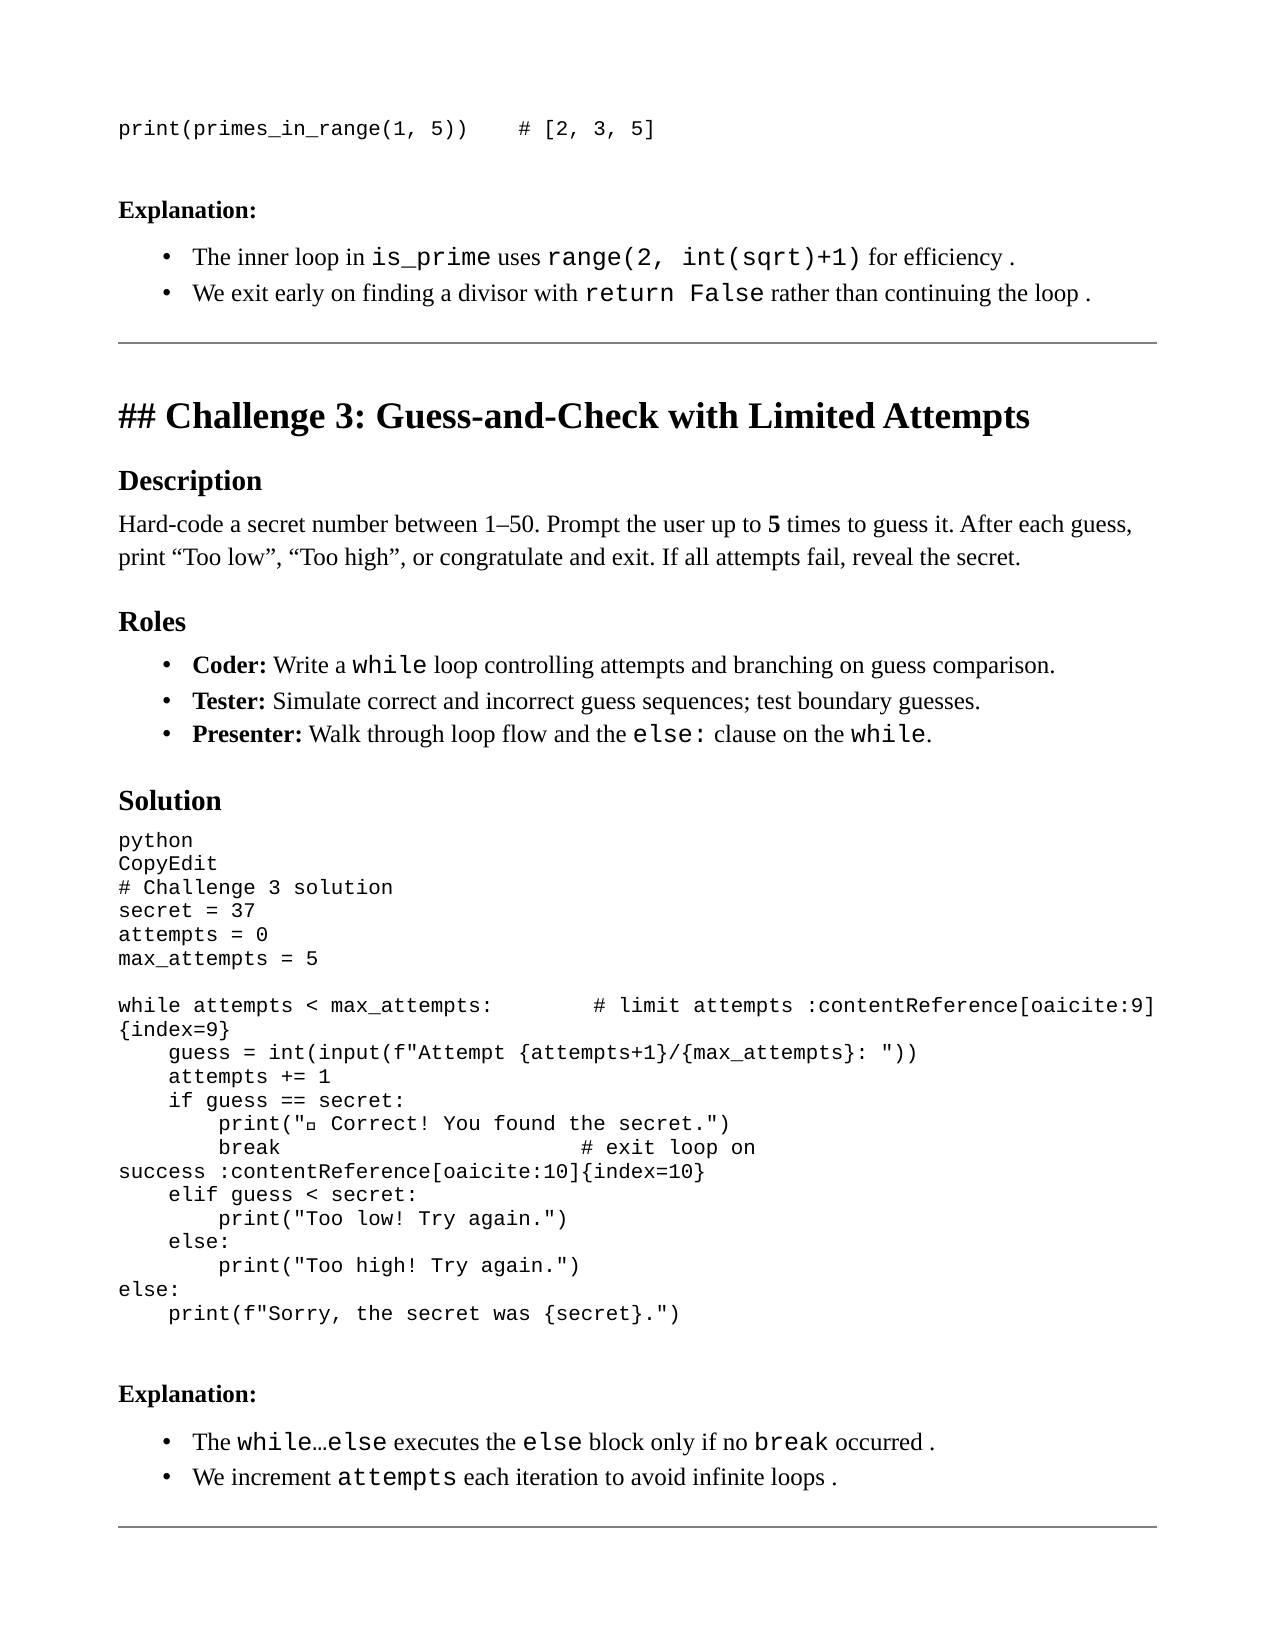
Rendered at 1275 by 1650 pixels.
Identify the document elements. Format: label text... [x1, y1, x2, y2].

list Coder: Write a while loop controlling attempts and branching on guess comparison. [162, 651, 1157, 681]
text CopyEdit [118, 853, 1157, 877]
text # Challenge 3 solution [118, 877, 1157, 901]
text print("Too low! Try again.") [118, 1208, 1157, 1232]
text while attempts < max_attempts: # limit attempts :contentReference[oaicite:9]{index=9} [118, 995, 1157, 1042]
text else: [118, 1232, 1157, 1255]
text python [118, 829, 1157, 853]
text print(f"Sorry, the secret was {secret}.") [118, 1302, 1157, 1326]
subtitle Roles [118, 604, 1157, 638]
list The while…else executes the else block only if no break occurred . [162, 1427, 1157, 1458]
text Explanation: [118, 1379, 1157, 1408]
text print("🎉 Correct! You found the secret.") [118, 1113, 1157, 1137]
list We exit early on finding a divisor with return False rather than continuing the loop . [162, 278, 1157, 309]
text Hard‑code a secret number between 1–50. Prompt the user up to 5 times to guess it. After each guess, print “Too low”, “Too high”, or congratulate and exit. If all attempts fail, reveal the secret. [118, 509, 1157, 571]
text secret = 37 [118, 901, 1157, 924]
text attempts += 1 [118, 1066, 1157, 1090]
text else: [118, 1279, 1157, 1302]
subtitle ## Challenge 3: Guess‑and‑Check with Limited Attempts [118, 393, 1157, 436]
subtitle Description [118, 463, 1157, 497]
list We increment attempts each iteration to avoid infinite loops . [162, 1462, 1157, 1493]
text print(primes_in_range(1, 5)) # [2, 3, 5] [118, 118, 1157, 142]
text guess = int(input(f"Attempt {attempts+1}/{max_attempts}: ")) [118, 1042, 1157, 1066]
text break # exit loop on success :contentReference[oaicite:10]{index=10} [118, 1137, 1157, 1184]
subtitle Solution [118, 783, 1157, 817]
text print("Too high! Try again.") [118, 1255, 1157, 1279]
list Tester: Simulate correct and incorrect guess sequences; test boundary guesses. [162, 686, 1157, 715]
text attempts = 0 [118, 924, 1157, 948]
text if guess == secret: [118, 1090, 1157, 1113]
text Explanation: [118, 195, 1157, 224]
text max_attempts = 5 [118, 948, 1157, 971]
list The inner loop in is_prime uses range(2, int(sqrt)+1) for efficiency . [162, 242, 1157, 273]
list Presenter: Walk through loop flow and the else: clause on the while. [162, 719, 1157, 750]
text elif guess < secret: [118, 1184, 1157, 1208]
